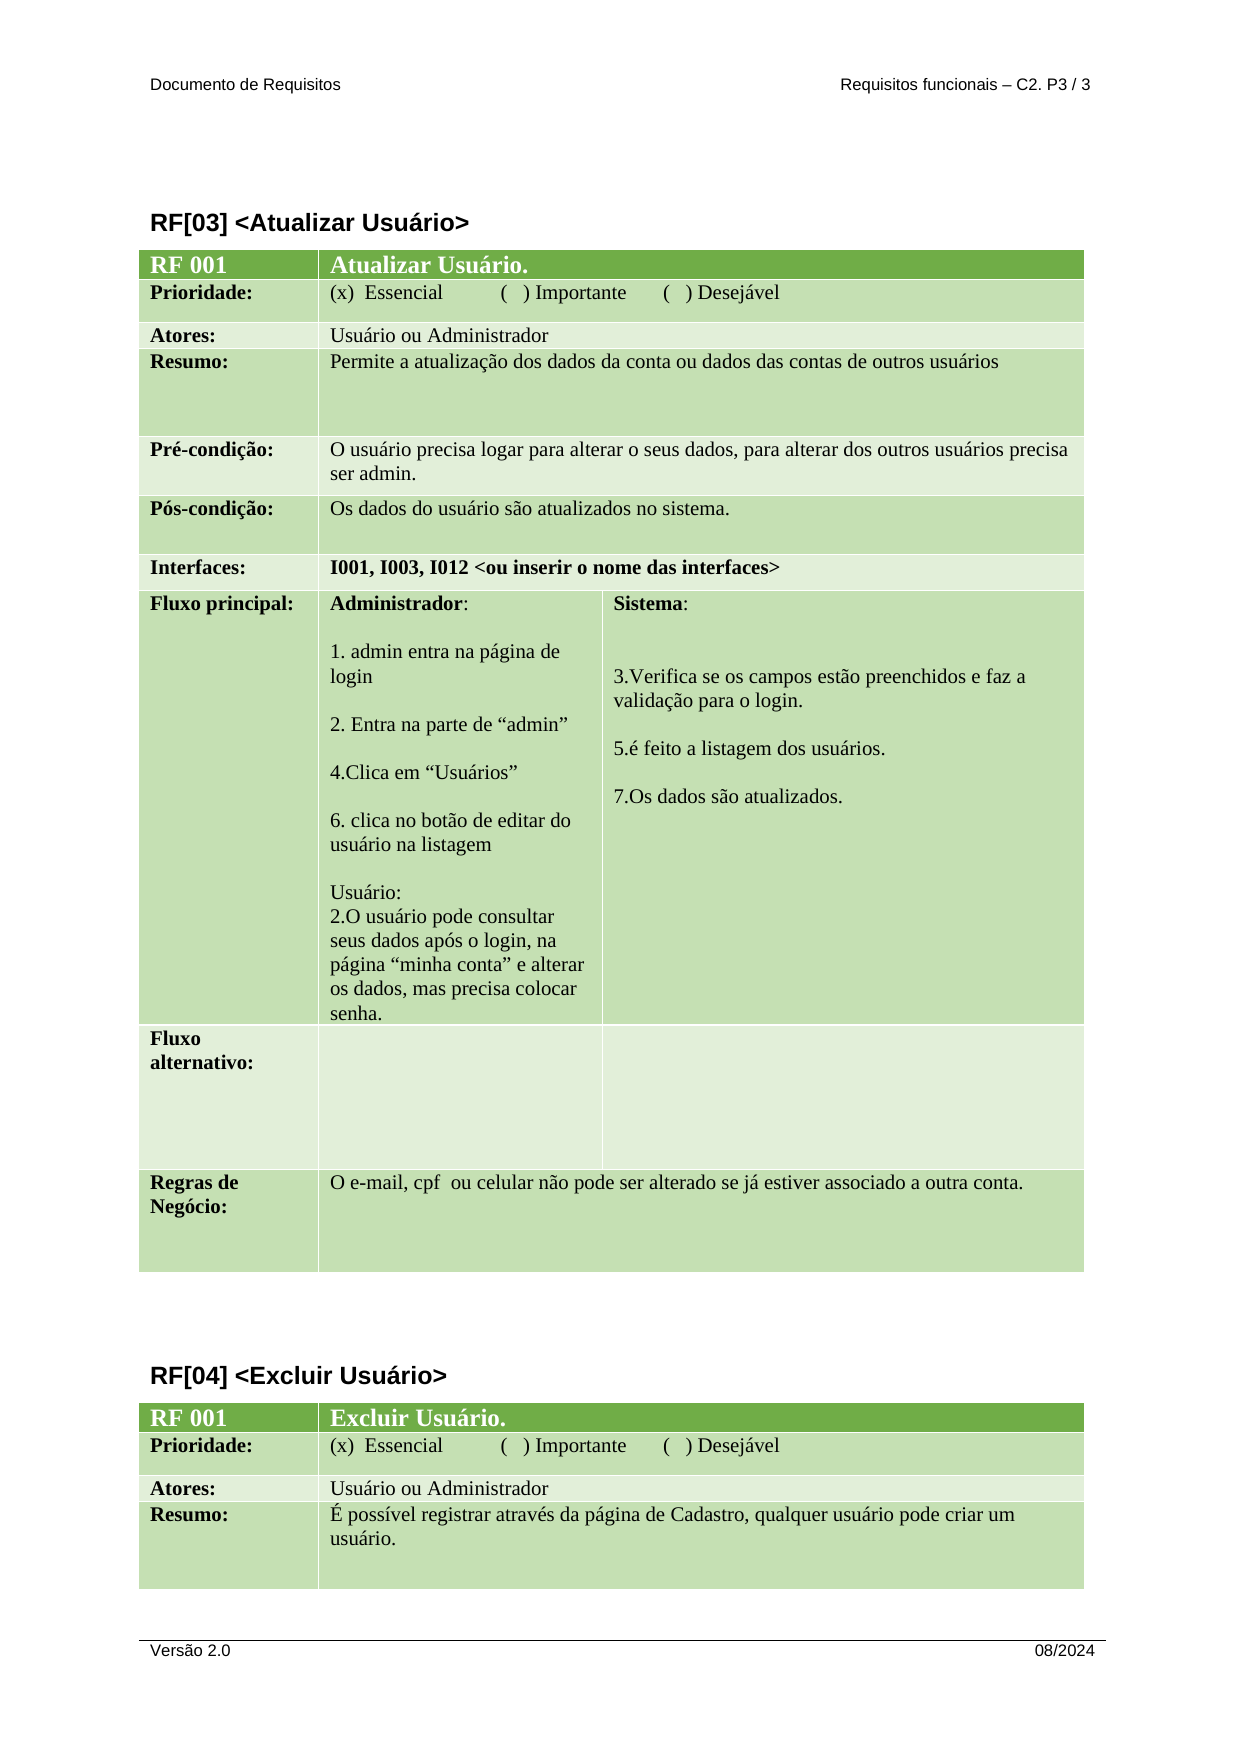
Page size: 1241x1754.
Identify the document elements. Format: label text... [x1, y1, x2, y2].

table_cell Usuário ou Administrador [319, 1476, 1084, 1501]
table_header RF 001 [139, 1403, 318, 1432]
table_cell Atores: [139, 1476, 318, 1501]
text RF[03] <Atualizar Usuário> [150, 208, 1090, 236]
table_cell Fluxo alternativo: [139, 1026, 318, 1169]
table_cell Resumo: [139, 349, 318, 436]
table_cell Regras de Negócio: [139, 1170, 318, 1272]
table_cell (x) Essencial ( ) Importante ( ) Desejável [319, 1433, 1084, 1475]
table_cell Resumo: [139, 1502, 318, 1589]
table_cell Fluxo principal: [139, 591, 318, 1024]
table_cell Atores: [139, 323, 318, 348]
table_header RF 001 [139, 250, 318, 279]
table_header Excluir Usuário. [319, 1403, 1084, 1432]
table_cell Sistema: 3.Verifica se os campos estão preenchidos e faz a validação para o login. 5.é feito a listagem dos usuários. 7.Os dados são atualizados. [603, 591, 1084, 1024]
table_cell O usuário precisa logar para alterar o seus dados, para alterar dos outros usuários precisa ser admin. [319, 437, 1084, 495]
table_cell Administrador: 1. admin entra na página de login 2. Entra na parte de “admin” 4.Clica em “Usuários” 6. clica no botão de editar do usuário na listagem Usuário: 2.O usuário pode consultar seus dados após o login, na página “minha conta” e alterar os dados, mas precisa colocar senha. [319, 591, 602, 1024]
table_cell Prioridade: [139, 280, 318, 322]
table_cell Usuário ou Administrador [319, 323, 1084, 348]
table_cell Os dados do usuário são atualizados no sistema. [319, 496, 1084, 554]
table_cell Pré-condição: [139, 437, 318, 495]
table_cell Permite a atualização dos dados da conta ou dados das contas de outros usuários [319, 349, 1084, 436]
table_cell Pós-condição: [139, 496, 318, 554]
table_cell I001, I003, I012 <ou inserir o nome das interfaces> [319, 555, 1084, 590]
table_cell [319, 1026, 602, 1169]
table_cell É possível registrar através da página de Cadastro, qualquer usuário pode criar um usuário. [319, 1502, 1084, 1589]
table_cell [603, 1026, 1084, 1169]
table_cell Interfaces: [139, 555, 318, 590]
text RF[04] <Excluir Usuário> [150, 1361, 1090, 1389]
table_header Atualizar Usuário. [319, 250, 1084, 279]
table_cell (x) Essencial ( ) Importante ( ) Desejável [319, 280, 1084, 322]
table_cell Prioridade: [139, 1433, 318, 1475]
table_cell O e-mail, cpf ou celular não pode ser alterado se já estiver associado a outra conta. [319, 1170, 1084, 1272]
